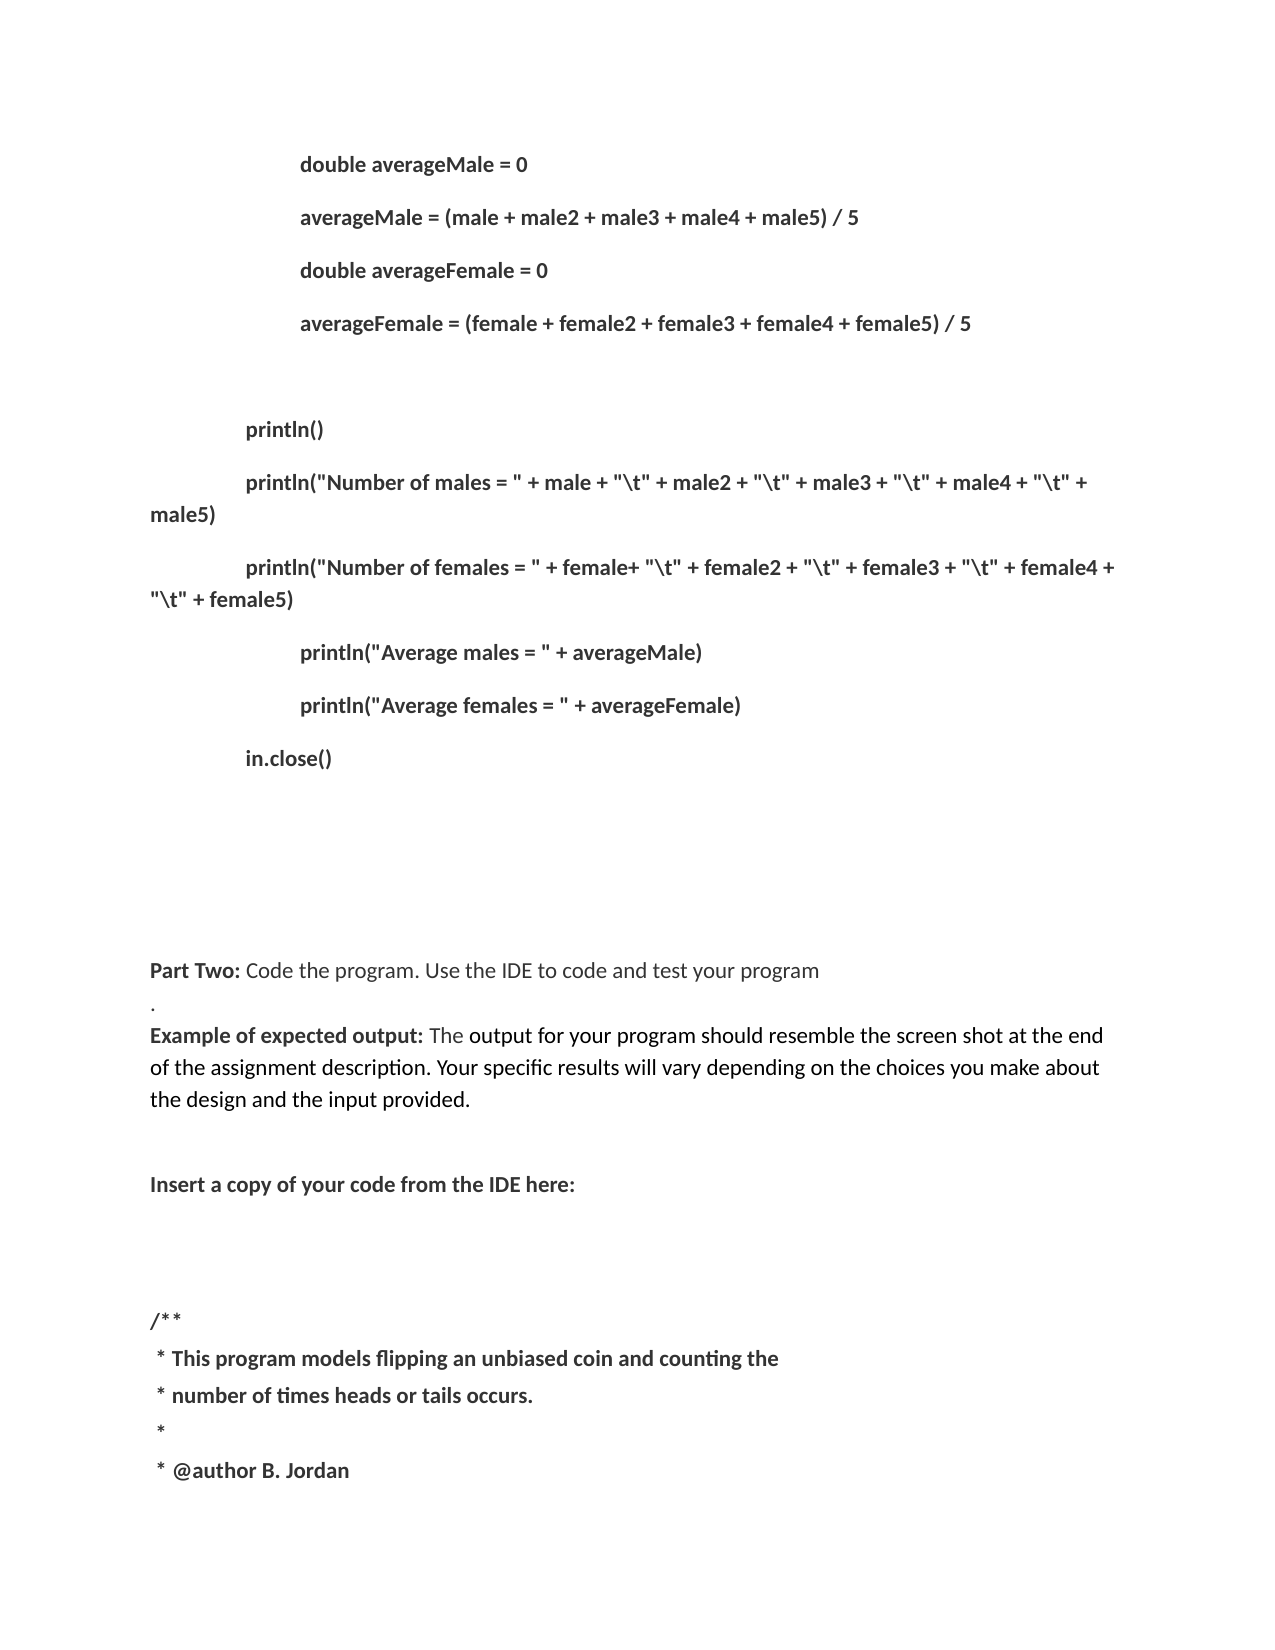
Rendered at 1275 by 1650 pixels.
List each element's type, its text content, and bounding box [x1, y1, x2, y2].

text println() [150, 415, 1125, 443]
text Example of expected output: The output for your program should resemble the screen shot at the end of the assignment description. Your specific results will vary depending on the choices you make about the design and the input provided. [150, 1021, 1125, 1113]
text * @author B. Jordan [150, 1447, 1125, 1484]
text averageFemale = (female + female2 + female3 + female4 + female5) / 5 [150, 309, 1125, 337]
text * number of times heads or tails occurs. [150, 1372, 1125, 1409]
text println("Number of males = " + male + "\t" + male2 + "\t" + male3 + "\t" + male4 + "\t" + male5) [150, 468, 1125, 528]
text println("Average males = " + averageMale) [150, 638, 1125, 667]
text averageMale = (male + male2 + male3 + male4 + male5) / 5 [150, 203, 1125, 231]
text in.close() [150, 744, 1125, 773]
text * [150, 1409, 1125, 1447]
text . [150, 989, 1125, 1017]
text /** [150, 1298, 1125, 1335]
text Part Two: Code the program. Use the IDE to code and test your program [150, 957, 1125, 985]
text println("Number of females = " + female+ "\t" + female2 + "\t" + female3 + "\t" + female4 + "\t" + female5) [150, 553, 1125, 613]
text double averageFemale = 0 [150, 256, 1125, 284]
text double averageMale = 0 [150, 150, 1125, 178]
text Insert a copy of your code from the IDE here: [150, 1171, 1125, 1199]
text println("Average females = " + averageFemale) [150, 692, 1125, 719]
text * This program models flipping an unbiased coin and counting the [150, 1335, 1125, 1372]
